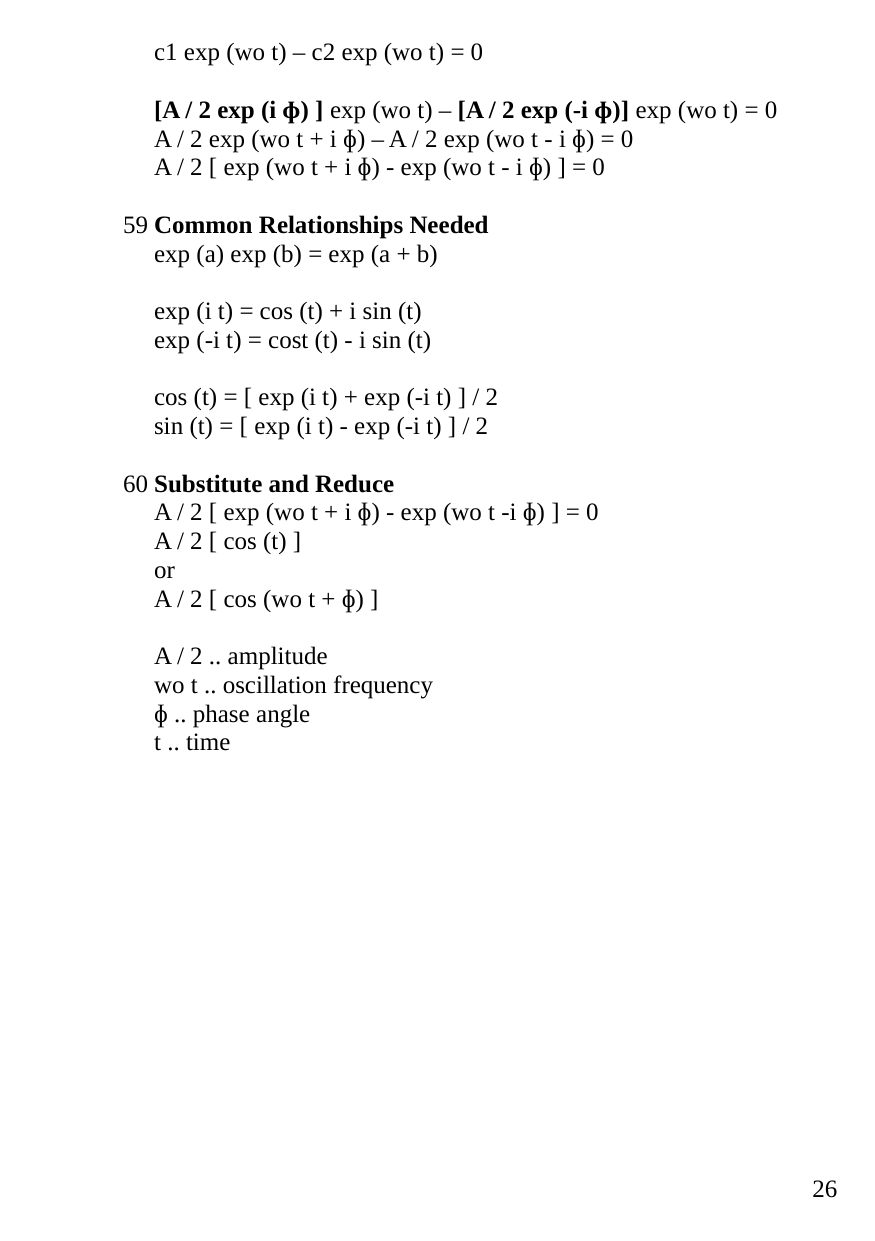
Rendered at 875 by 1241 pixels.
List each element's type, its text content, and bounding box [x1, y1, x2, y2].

table_cell [106, 181, 151, 210]
table_cell 59 [106, 210, 151, 239]
table_cell [106, 498, 151, 526]
table_cell t .. time [151, 728, 809, 756]
table_cell [A / 2 exp (i ɸ) ] exp (wo t) – [A / 2 exp (-i ɸ)] exp (wo t) = 0 [151, 95, 809, 124]
table_cell wo t .. oscillation frequency [151, 670, 809, 699]
table_cell [151, 756, 809, 785]
table_cell A / 2 [ cos (t) ] [151, 526, 809, 555]
table_cell A / 2 exp (wo t + i ɸ) – A / 2 exp (wo t - i ɸ) = 0 [151, 124, 809, 152]
table_cell [151, 613, 809, 641]
table_cell [106, 296, 151, 325]
table_cell A / 2 [ exp (wo t + i ɸ) - exp (wo t -i ɸ) ] = 0 [151, 498, 809, 526]
table_cell [151, 354, 809, 382]
table_cell [106, 440, 151, 469]
table_cell [106, 354, 151, 382]
table_cell A / 2 .. amplitude [151, 641, 809, 670]
table_cell [106, 756, 151, 785]
table_cell [106, 411, 151, 440]
table_cell [106, 268, 151, 296]
table_cell [151, 66, 809, 95]
table_cell [106, 613, 151, 641]
table_cell [106, 699, 151, 727]
table_cell exp (a) exp (b) = exp (a + b) [151, 239, 809, 267]
table_cell A / 2 [ exp (wo t + i ɸ) - exp (wo t - i ɸ) ] = 0 [151, 153, 809, 181]
table_cell [151, 268, 809, 296]
table_cell cos (t) = [ exp (i t) + exp (-i t) ] / 2 [151, 383, 809, 411]
table_cell [106, 325, 151, 354]
table_cell [106, 526, 151, 555]
table_cell Substitute and Reduce [151, 469, 809, 497]
table_cell [151, 440, 809, 469]
table_cell [106, 584, 151, 612]
table_cell [106, 124, 151, 152]
table_cell [106, 641, 151, 670]
table_cell [106, 239, 151, 267]
table_cell [151, 181, 809, 210]
table_cell [106, 555, 151, 584]
table_cell [106, 383, 151, 411]
table_cell [106, 38, 151, 66]
table_cell [106, 670, 151, 699]
table_cell c1 exp (wo t) – c2 exp (wo t) = 0 [151, 38, 809, 66]
table_cell A / 2 [ cos (wo t + ɸ) ] [151, 584, 809, 612]
table_cell exp (i t) = cos (t) + i sin (t) [151, 296, 809, 325]
table_cell ɸ .. phase angle [151, 699, 809, 727]
table_cell [106, 153, 151, 181]
table_cell [106, 728, 151, 756]
table_cell [106, 95, 151, 124]
table_cell [106, 66, 151, 95]
table_cell exp (-i t) = cost (t) - i sin (t) [151, 325, 809, 354]
table_cell sin (t) = [ exp (i t) - exp (-i t) ] / 2 [151, 411, 809, 440]
table_cell or [151, 555, 809, 584]
table_cell Common Relationships Needed [151, 210, 809, 239]
table_cell 60 [106, 469, 151, 497]
